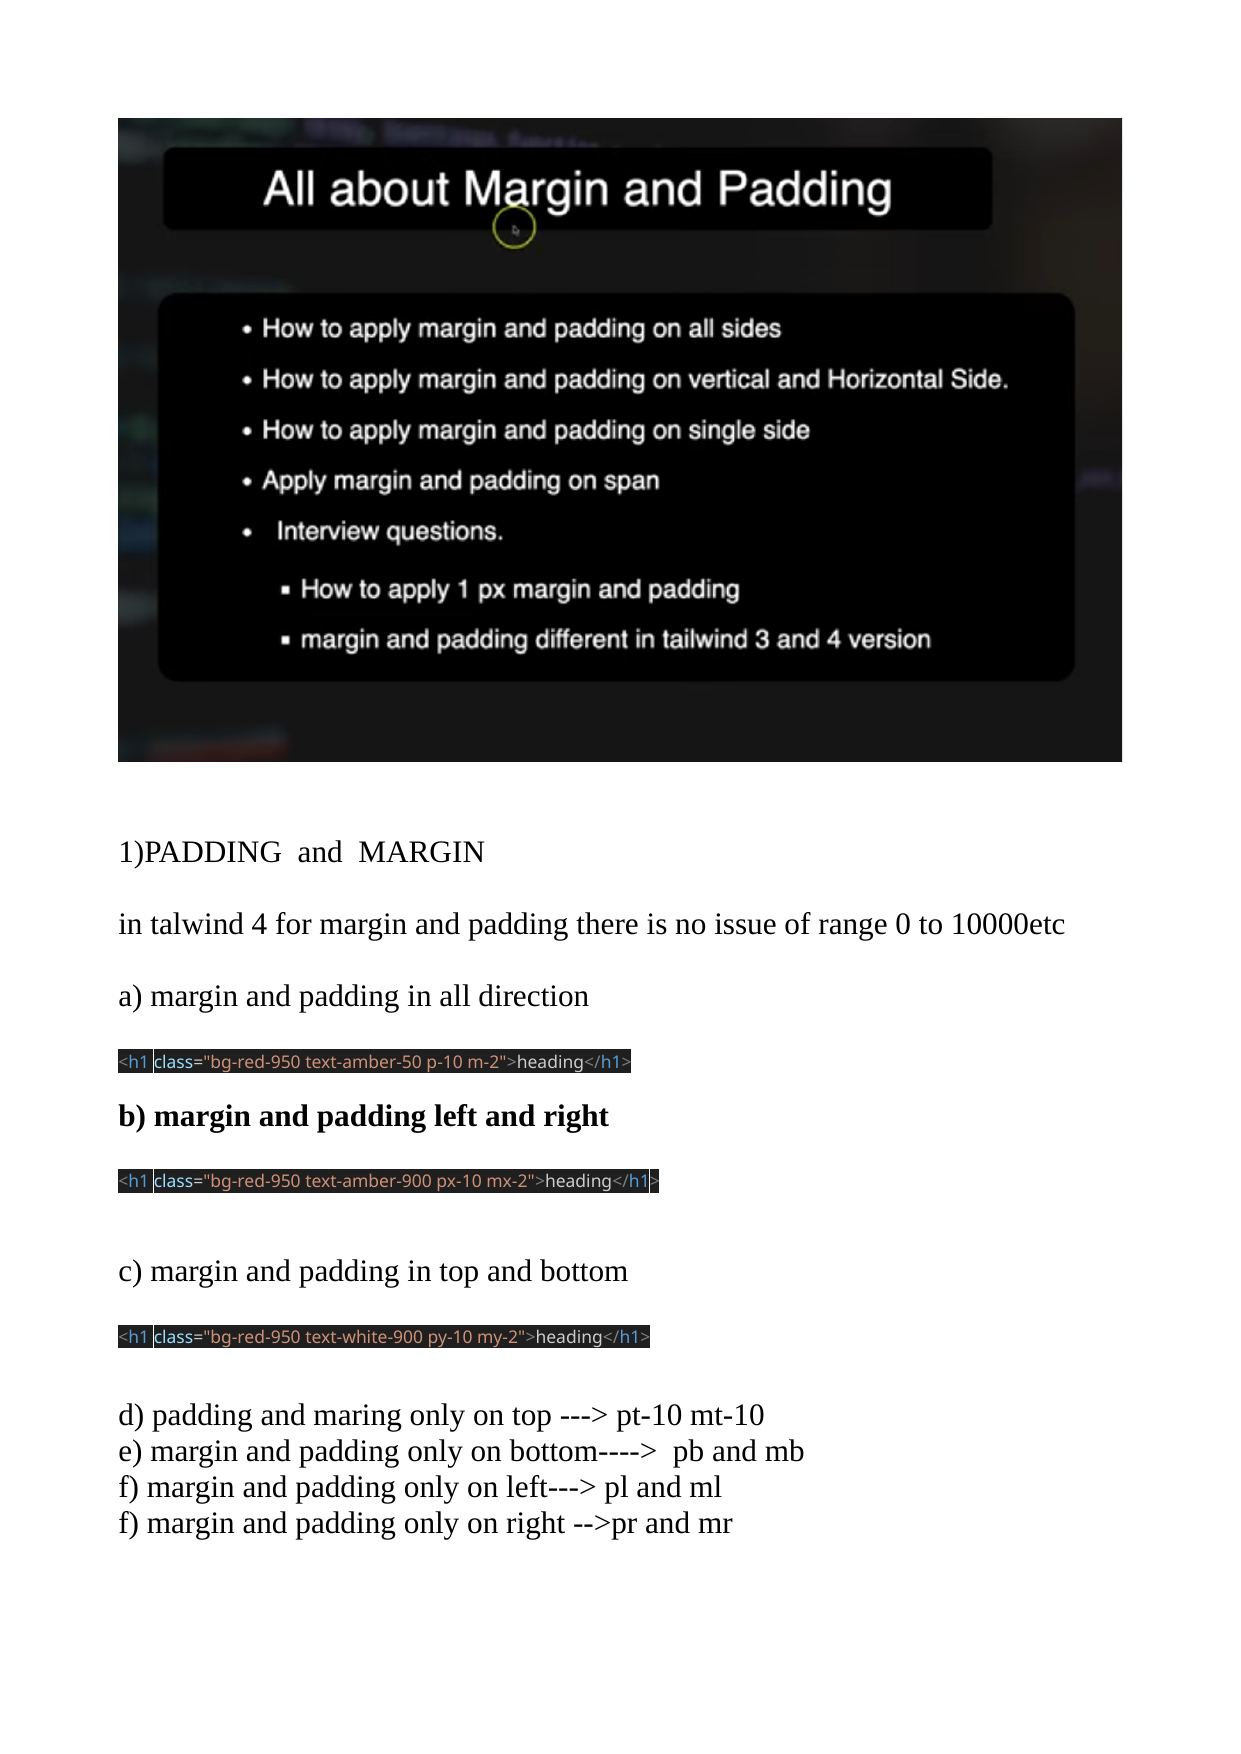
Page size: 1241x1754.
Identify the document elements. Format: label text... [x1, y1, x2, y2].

text c) margin and padding in top and bottom [118, 1253, 1122, 1288]
text in talwind 4 for margin and padding there is no issue of range 0 to 10000etc [118, 906, 1122, 942]
text a) margin and padding in all direction [118, 977, 1122, 1013]
text <h1 class="bg-red-950 text-amber-50 p-10 m-2">heading</h1> [118, 1049, 1122, 1073]
text f) margin and padding only on right -->pr and mr [118, 1504, 1122, 1540]
text d) padding and maring only on top ---> pt-10 mt-10 [118, 1396, 1122, 1432]
text 1)PADDING and MARGIN [118, 834, 1122, 870]
text b) margin and padding left and right [118, 1097, 1122, 1133]
picture [118, 118, 1123, 762]
text <h1 class="bg-red-950 text-white-900 py-10 my-2">heading</h1> [118, 1324, 1122, 1348]
text e) margin and padding only on bottom----> pb and mb [118, 1432, 1122, 1468]
text <h1 class="bg-red-950 text-amber-900 px-10 mx-2">heading</h1> [118, 1169, 1122, 1193]
text f) margin and padding only on left---> pl and ml [118, 1468, 1122, 1504]
